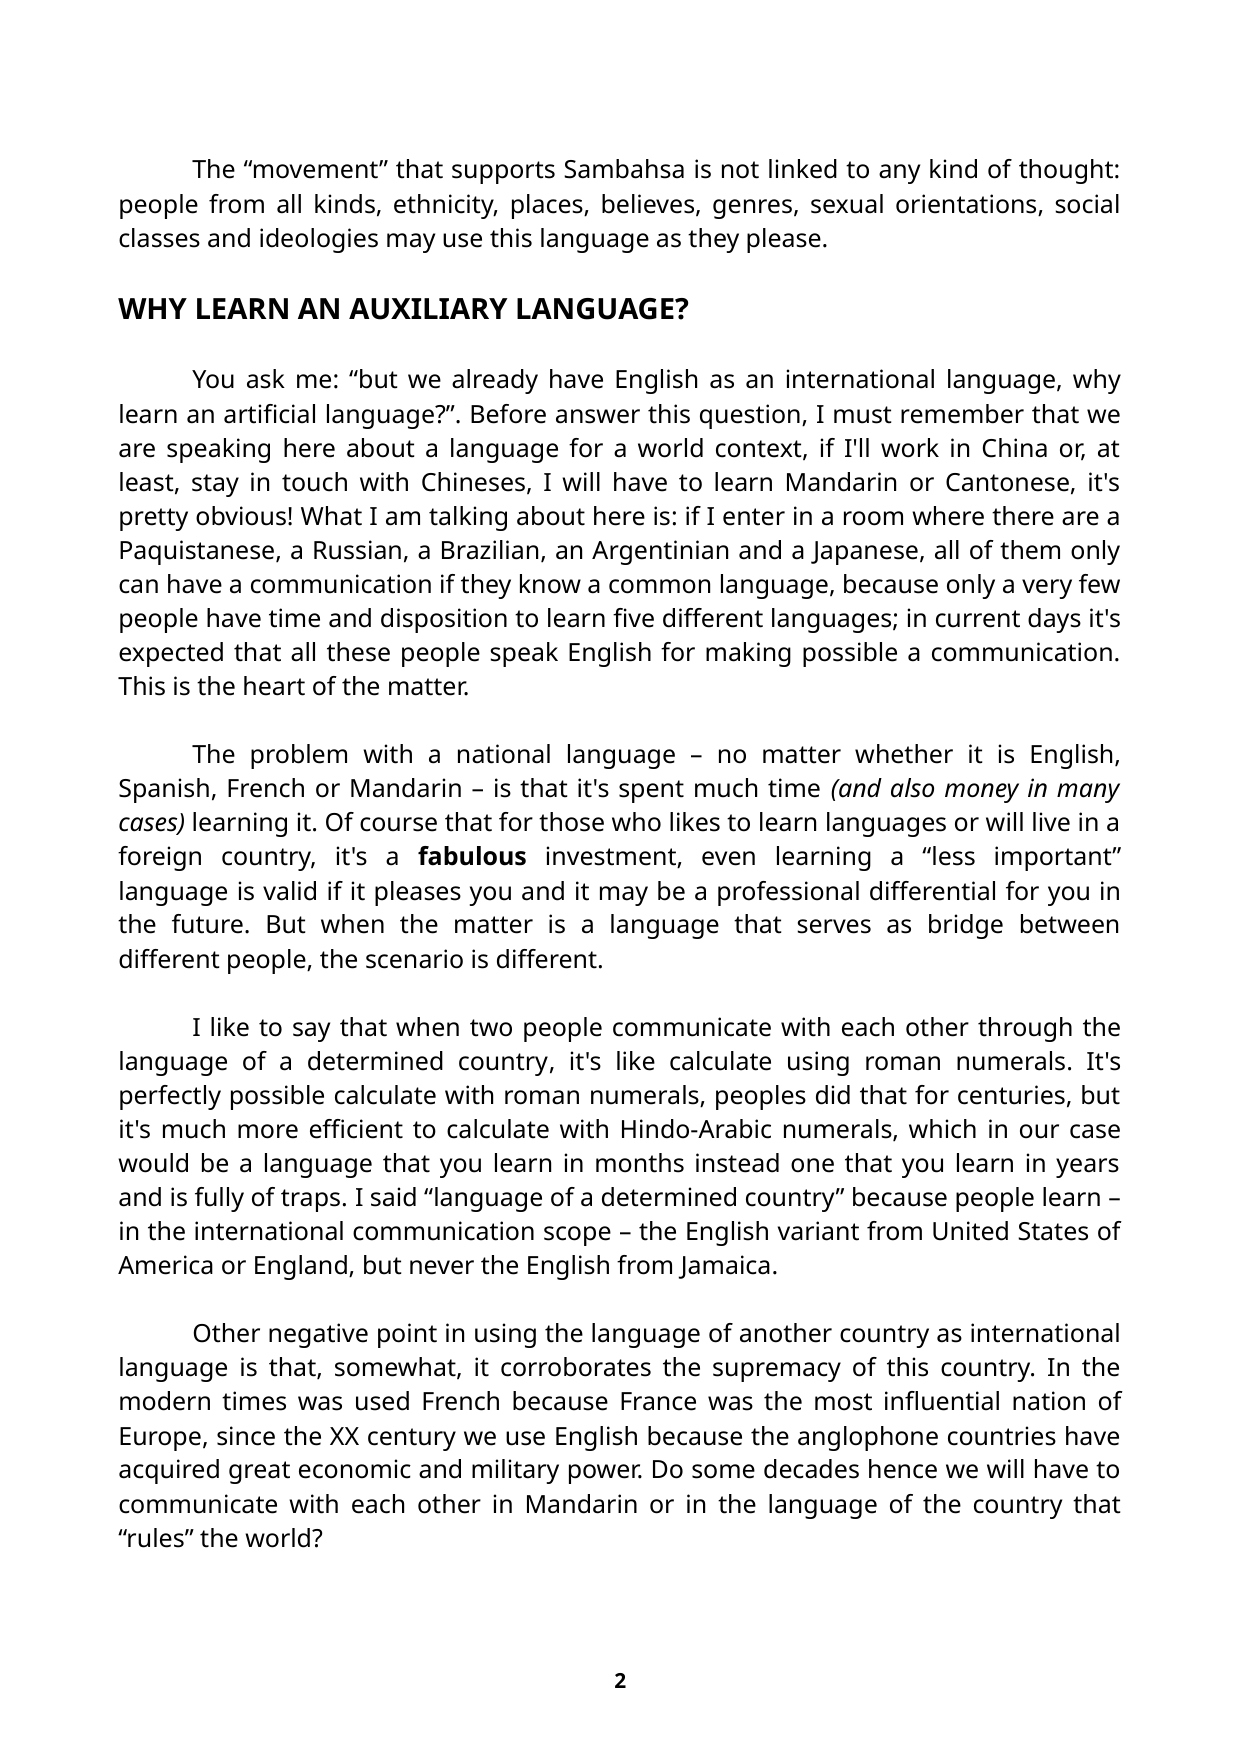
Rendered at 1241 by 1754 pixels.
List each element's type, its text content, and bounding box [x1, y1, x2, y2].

text Other negative point in using the language of another country as international language is that, somewhat, it corroborates the supremacy of this country. In the modern times was used French because France was the most influential nation of Europe, since the XX century we use English because the anglophone countries have acquired great economic and military power. Do some decades hence we will have to communicate with each other in Mandarin or in the language of the country that “rules” the world? [118, 1316, 1122, 1554]
text The “movement” that supports Sambahsa is not linked to any kind of thought: people from all kinds, ethnicity, places, believes, genres, sexual orientations, social classes and ideologies may use this language as they please. [118, 152, 1122, 254]
text You ask me: “but we already have English as an international language, why learn an artificial language?”. Before answer this question, I must remember that we are speaking here about a language for a world context, if I'll work in China or, at least, stay in touch with Chineses, I will have to learn Mandarin or Cantonese, it's pretty obvious! What I am talking about here is: if I enter in a room where there are a Paquistanese, a Russian, a Brazilian, an Argentinian and a Japanese, all of them only can have a communication if they know a common language, because only a very few people have time and disposition to learn five different languages; in current days it's expected that all these people speak English for making possible a communication. This is the heart of the matter. [118, 362, 1122, 703]
text The problem with a national language – no matter whether it is English, Spanish, French or Mandarin – is that it's spent much time (and also money in many cases) learning it. Of course that for those who likes to learn languages or will live in a foreign country, it's a fabulous investment, even learning a “less important” language is valid if it pleases you and it may be a professional differential for you in the future. But when the matter is a language that serves as bridge between different people, the scenario is different. [118, 737, 1122, 975]
text I like to say that when two people communicate with each other through the language of a determined country, it's like calculate using roman numerals. It's perfectly possible calculate with roman numerals, peoples did that for centuries, but it's much more efficient to calculate with Hindo-Arabic numerals, which in our case would be a language that you learn in months instead one that you learn in years and is fully of traps. I said “language of a determined country” because people learn – in the international communication scope – the English variant from United States of America or England, but never the English from Jamaica. [118, 1009, 1122, 1282]
subtitle WHY LEARN AN AUXILIARY LANGUAGE? [118, 288, 1122, 328]
